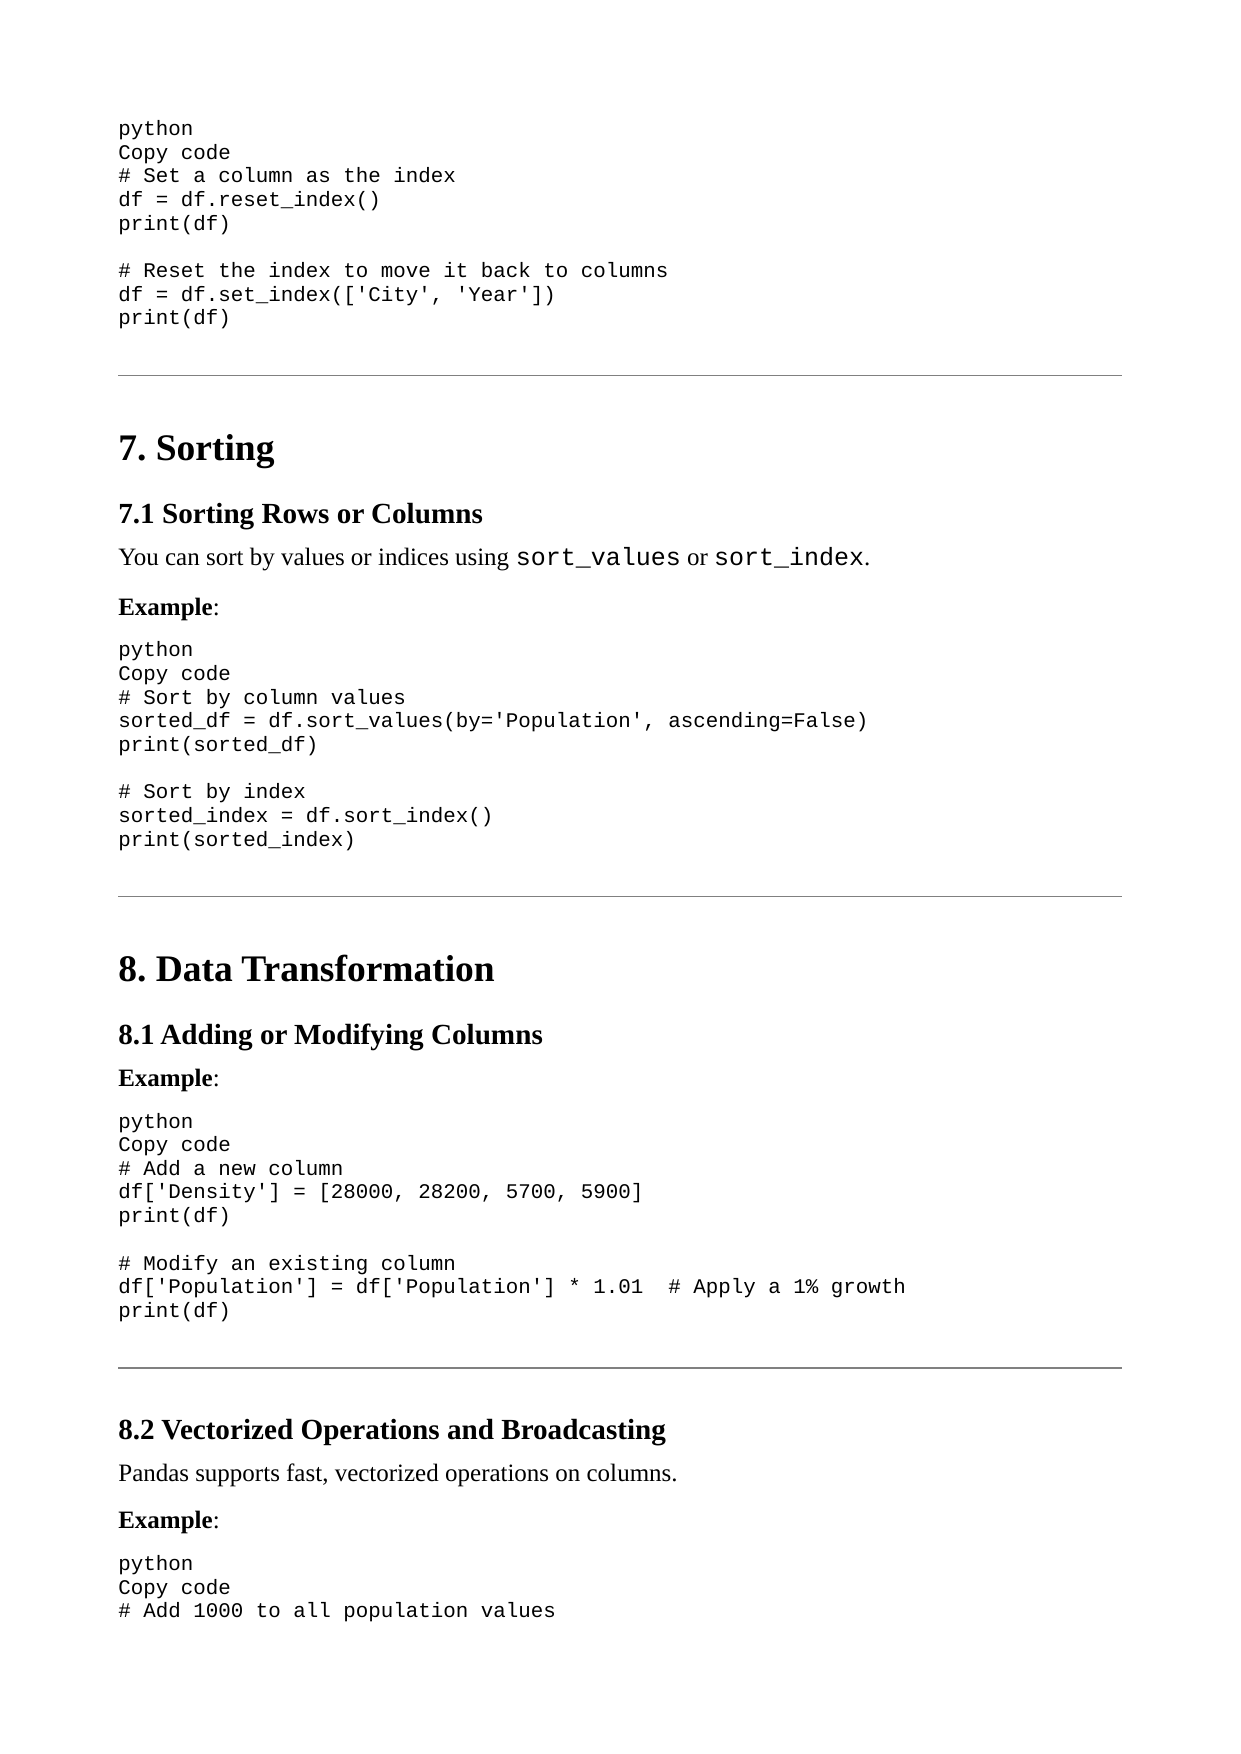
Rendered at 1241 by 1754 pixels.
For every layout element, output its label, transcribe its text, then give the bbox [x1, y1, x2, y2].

text print(sorted_index) [118, 828, 1122, 852]
text python [118, 1111, 1122, 1134]
text sorted_index = df.sort_index() [118, 805, 1122, 828]
text Example: [118, 1063, 1122, 1092]
text Copy code [118, 1134, 1122, 1158]
text Example: [118, 1505, 1122, 1534]
subtitle 8. Data Transformation [118, 947, 1122, 990]
text Copy code [118, 663, 1122, 687]
text # Modify an existing column [118, 1252, 1122, 1276]
text # Set a column as the index [118, 165, 1122, 189]
text sorted_df = df.sort_values(by='Population', ascending=False) [118, 710, 1122, 734]
subtitle 8.1 Adding or Modifying Columns [118, 1017, 1122, 1051]
text Copy code [118, 1577, 1122, 1600]
text Example: [118, 592, 1122, 621]
text python [118, 639, 1122, 663]
text print(sorted_df) [118, 734, 1122, 758]
text print(df) [118, 1205, 1122, 1229]
subtitle 7. Sorting [118, 426, 1122, 469]
text df['Population'] = df['Population'] * 1.01 # Apply a 1% growth [118, 1276, 1122, 1300]
text df['Density'] = [28000, 28200, 5700, 5900] [118, 1182, 1122, 1205]
text You can sort by values or indices using sort_values or sort_index. [118, 542, 1122, 573]
text # Sort by index [118, 781, 1122, 805]
text python [118, 1553, 1122, 1577]
text # Add 1000 to all population values [118, 1600, 1122, 1624]
subtitle 7.1 Sorting Rows or Columns [118, 496, 1122, 529]
text print(df) [118, 1300, 1122, 1323]
text Copy code [118, 142, 1122, 165]
text # Reset the index to move it back to columns [118, 260, 1122, 284]
text df = df.set_index(['City', 'Year']) [118, 284, 1122, 307]
text python [118, 118, 1122, 142]
text df = df.reset_index() [118, 189, 1122, 213]
text # Add a new column [118, 1158, 1122, 1182]
text Pandas supports fast, vectorized operations on columns. [118, 1458, 1122, 1487]
text print(df) [118, 213, 1122, 236]
subtitle 8.2 Vectorized Operations and Broadcasting [118, 1412, 1122, 1445]
text # Sort by column values [118, 687, 1122, 710]
text print(df) [118, 307, 1122, 331]
